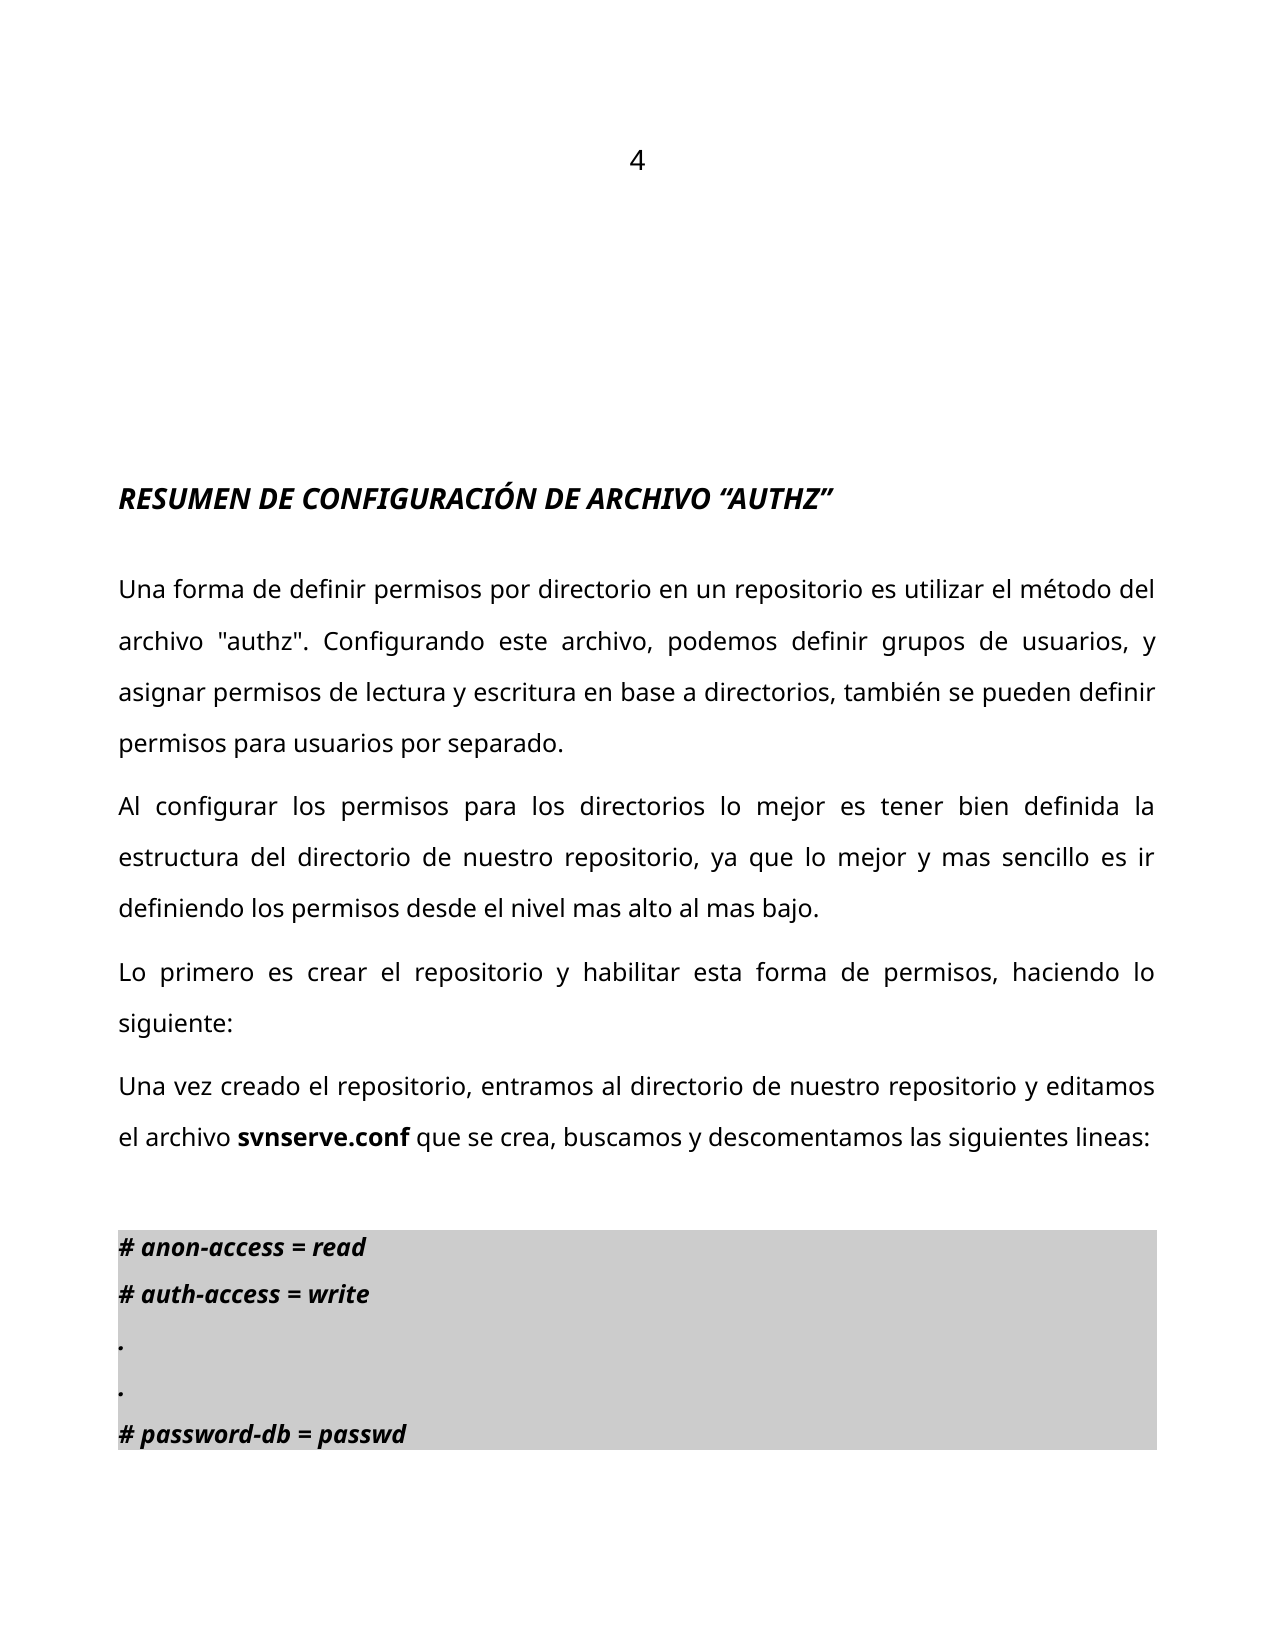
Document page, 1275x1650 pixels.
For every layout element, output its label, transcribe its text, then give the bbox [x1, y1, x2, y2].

text Una forma de definir permisos por directorio en un repositorio es utilizar el método del archivo "authz". Configurando este archivo, podemos definir grupos de usuarios, y asignar permisos de lectura y escritura en base a directorios, también se pueden definir permisos para usuarios por separado. [118, 572, 1157, 759]
text RESUMEN DE CONFIGURACIÓN DE ARCHIVO “AUTHZ” [118, 479, 1157, 518]
text . [118, 1370, 1157, 1404]
text Al configurar los permisos para los directorios lo mejor es tener bien definida la estructura del directorio de nuestro repositorio, ya que lo mejor y mas sencillo es ir definiendo los permisos desde el nivel mas alto al mas bajo. [118, 789, 1157, 925]
text . [118, 1323, 1157, 1357]
text # password-db = passwd [118, 1416, 1157, 1450]
text Una vez creado el repositorio, entramos al directorio de nuestro repositorio y editamos el archivo svnserve.conf que se crea, buscamos y descomentamos las siguientes lineas: [118, 1069, 1157, 1154]
text Lo primero es crear el repositorio y habilitar esta forma de permisos, haciendo lo siguiente: [118, 954, 1157, 1039]
text # auth-access = write [118, 1277, 1157, 1311]
text # anon-access = read [118, 1230, 1157, 1264]
